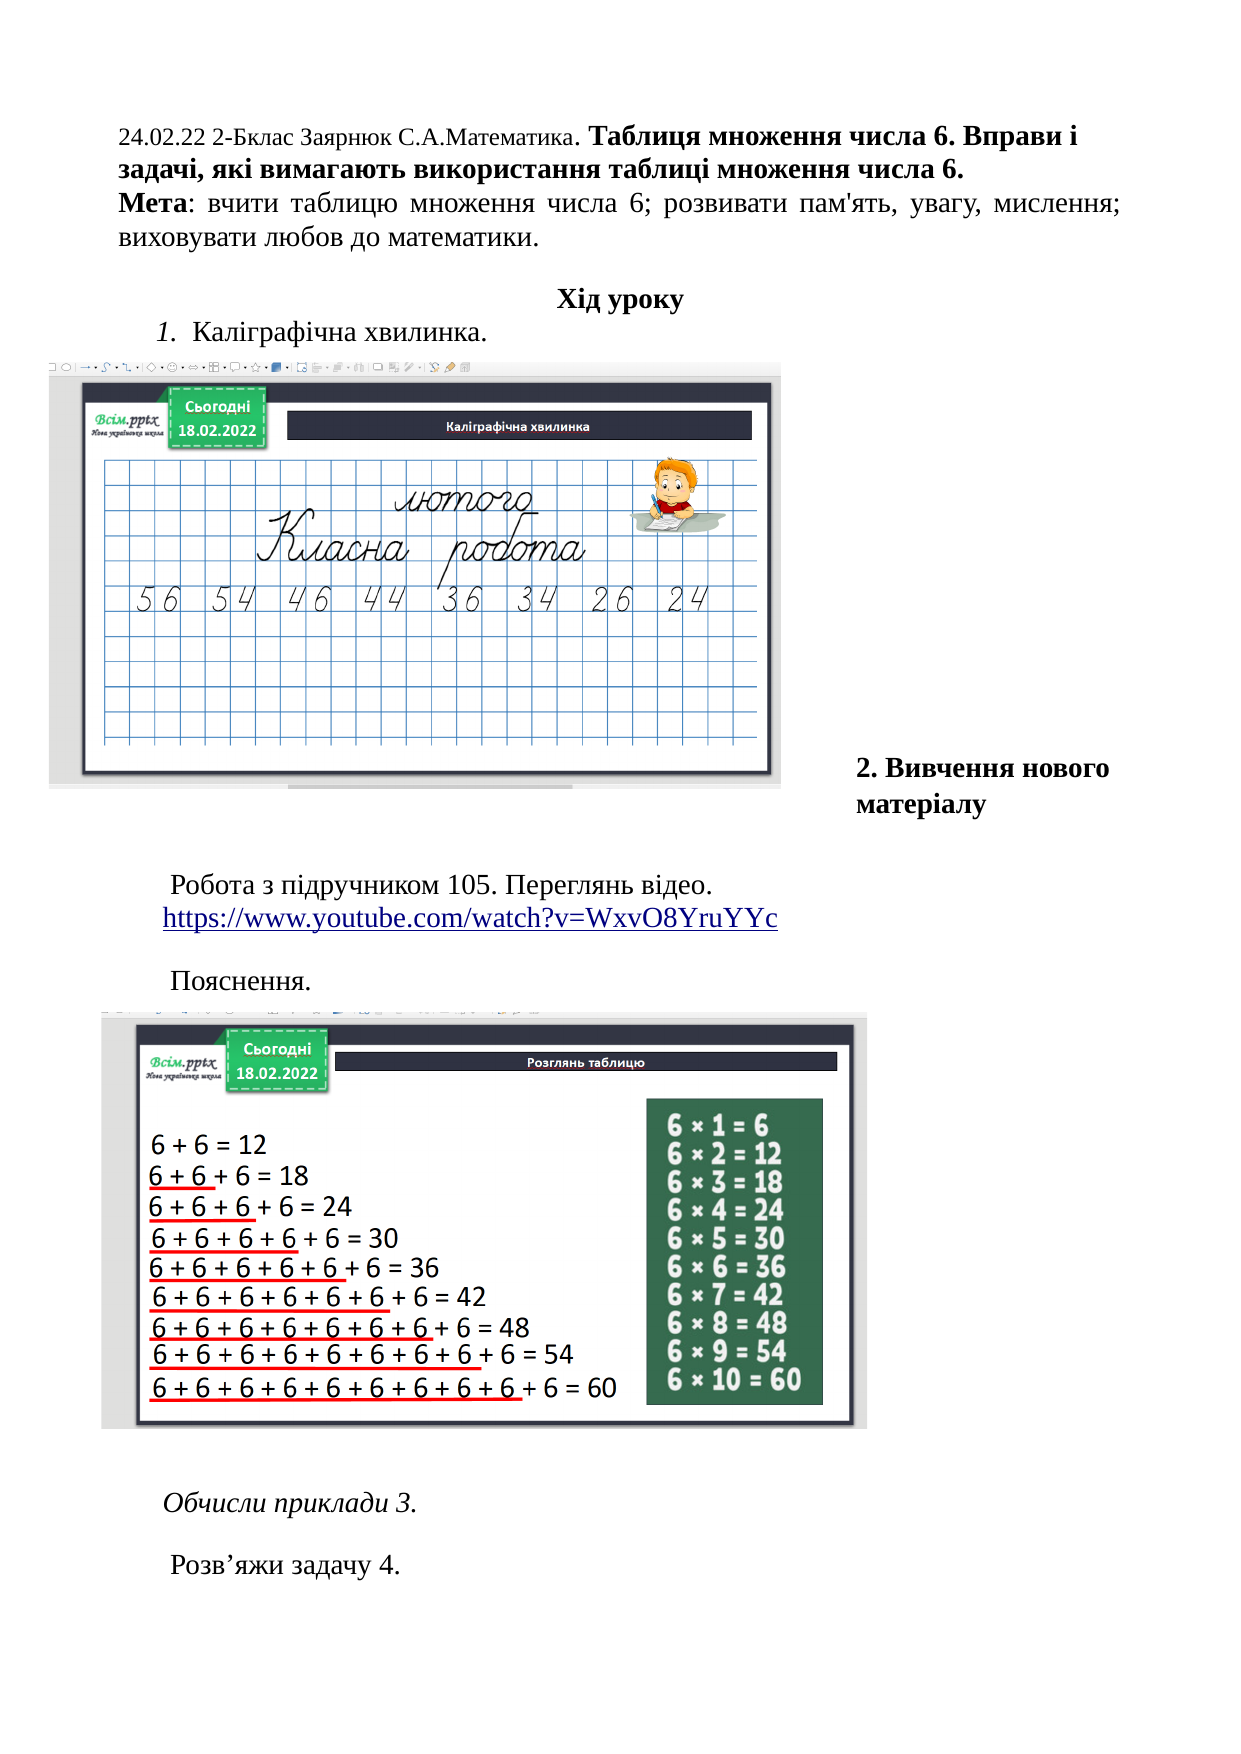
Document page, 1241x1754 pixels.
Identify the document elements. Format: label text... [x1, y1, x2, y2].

text 1. Каліграфічна хвилинка. [156, 314, 1122, 348]
text Розв’яжи задачу 4. [118, 1547, 1122, 1581]
text Мета: вчити таблицю множення числа 6; розвивати пам'ять, увагу, мислення; виховувати любов до математики. [118, 185, 1122, 252]
picture [101, 1012, 868, 1429]
picture [48, 362, 781, 789]
text 24.02.22 2-Бклас Заярнюк С.А.Математика. Таблиця множення числа 6. Вправи і задачі, які вимагають використання таблиці множення числа 6. [118, 118, 1122, 185]
text Пояснення. [118, 963, 1122, 996]
text Обчисли приклади 3. [118, 1485, 1122, 1519]
text Робота з підручником 105. Переглянь відео. [118, 867, 1122, 901]
text https://www.youtube.com/watch?v=WxvO8YruYYc [118, 901, 1122, 934]
list 2. Вивчення нового матеріалу [156, 751, 1122, 820]
text Хід уроку [118, 281, 1122, 314]
